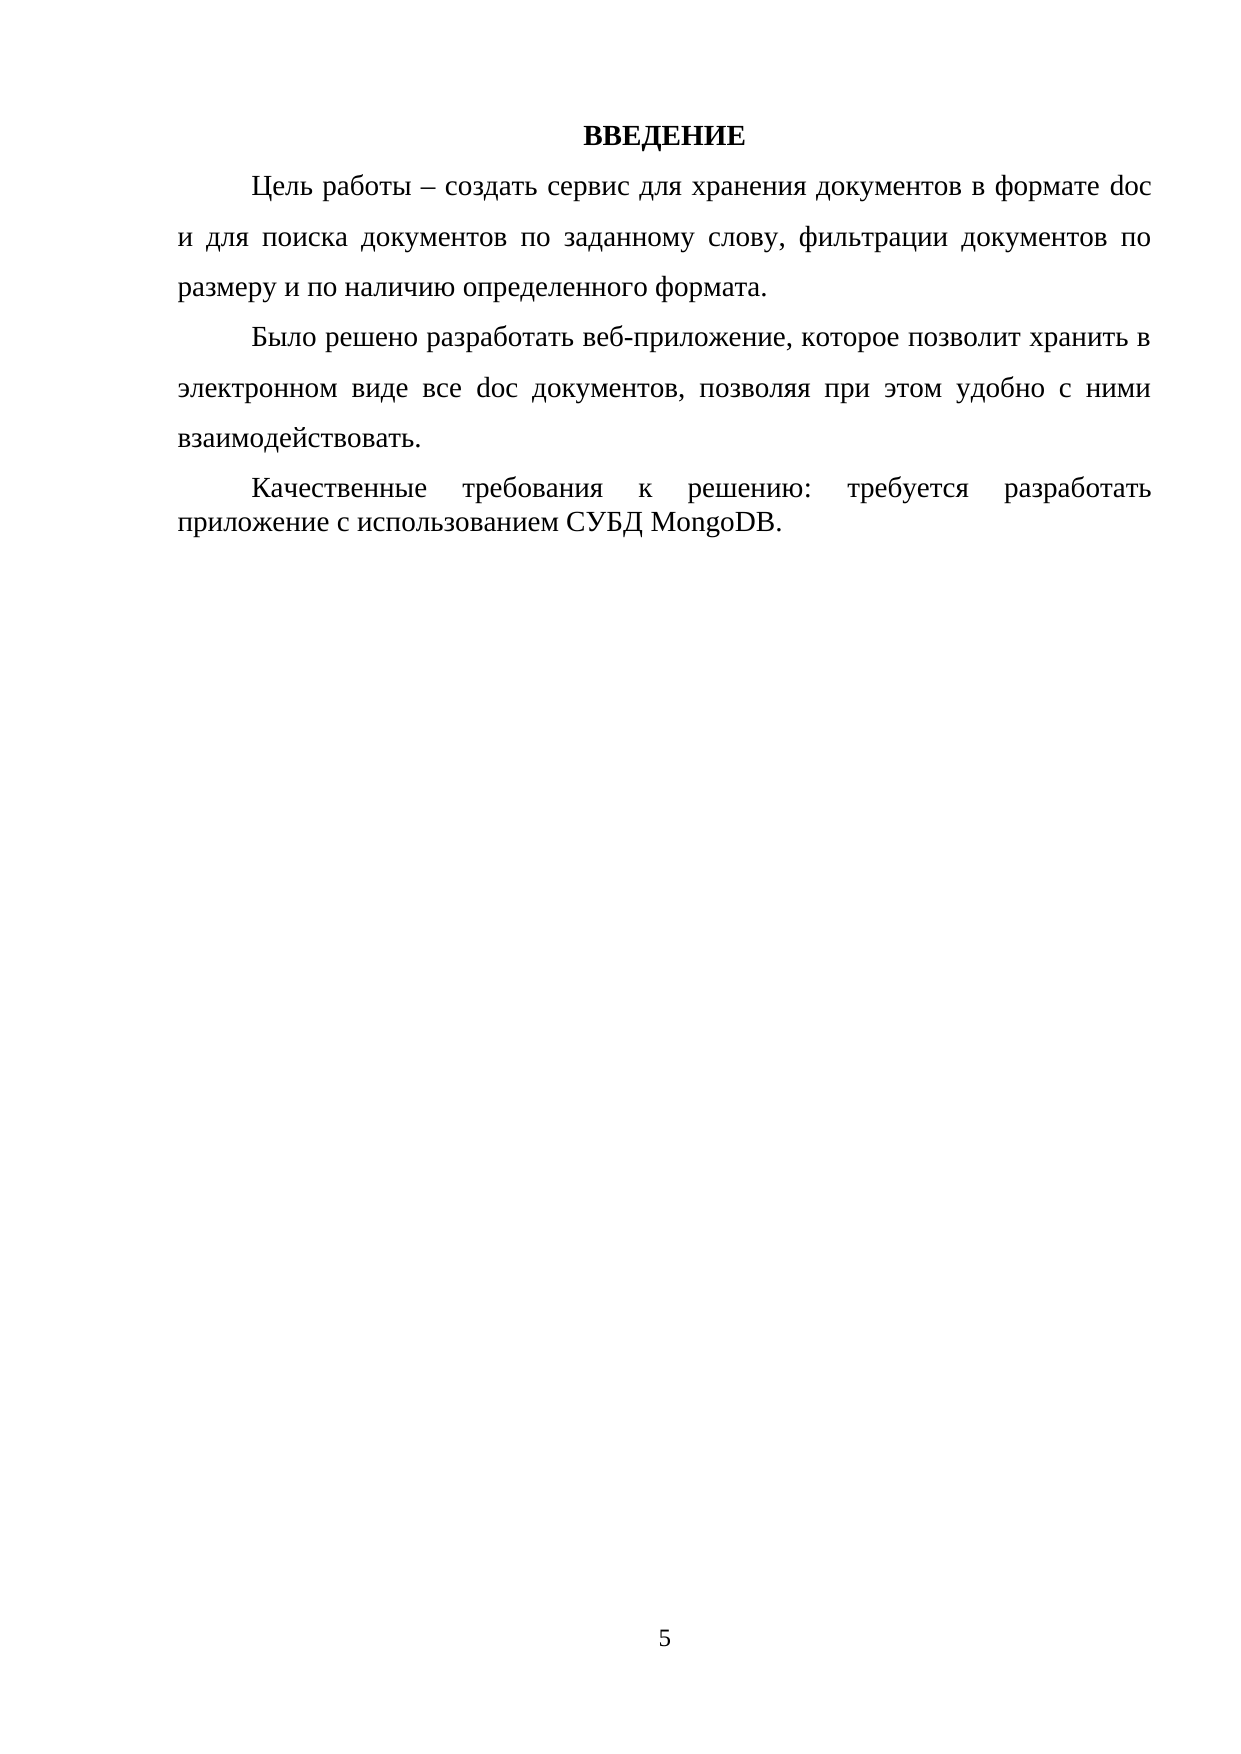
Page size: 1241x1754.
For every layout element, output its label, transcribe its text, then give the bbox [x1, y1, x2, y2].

text Цель работы – создать сервис для хранения документов в формате doc и для поиска документов по заданному слову, фильтрации документов по размеру и по наличию определенного формата. [177, 168, 1152, 303]
text Качественные требования к решению: требуется разработать приложение с использованием СУБД MongoDB. [177, 470, 1152, 537]
text введение [177, 118, 1152, 152]
text Было решено разработать веб-приложение, которое позволит хранить в электронном виде все doc документов, позволяя при этом удобно с ними взаимодействовать. [177, 319, 1152, 453]
